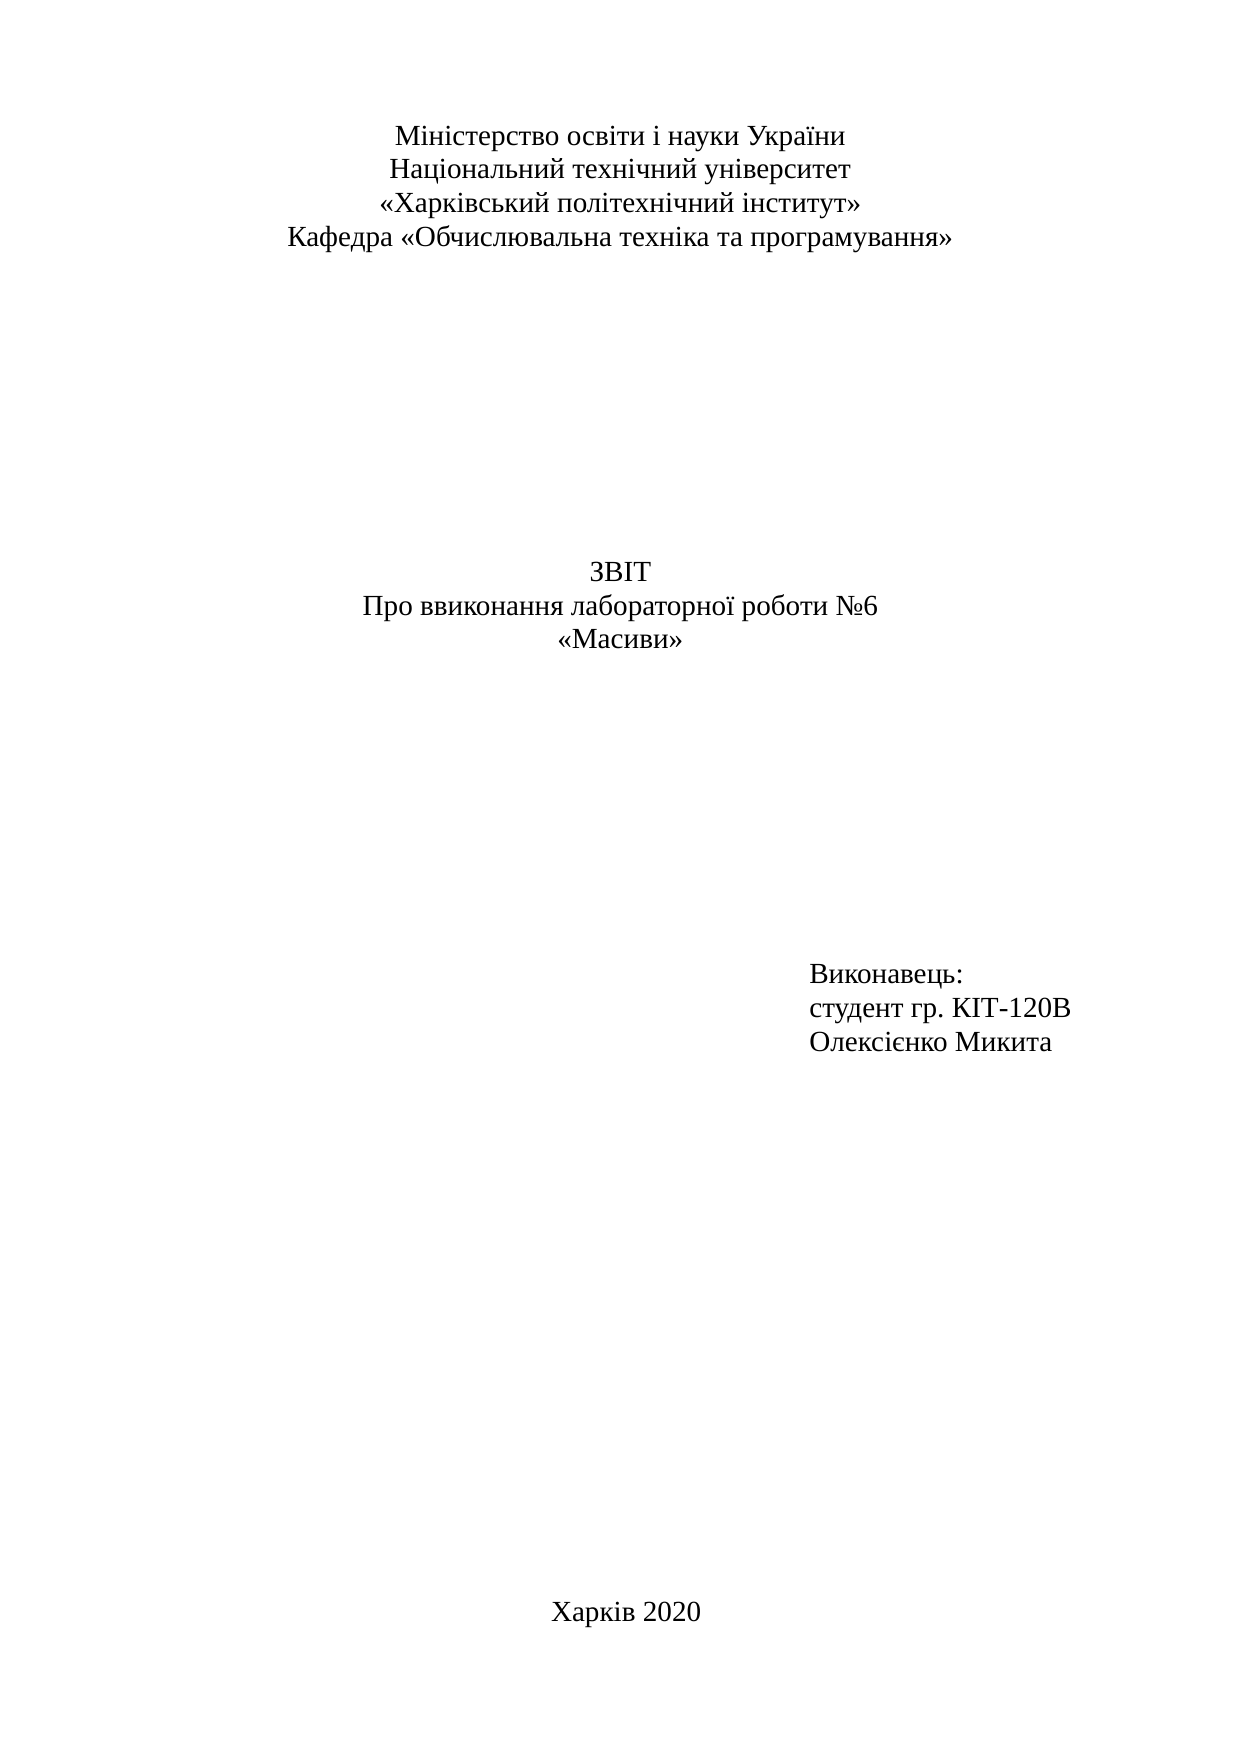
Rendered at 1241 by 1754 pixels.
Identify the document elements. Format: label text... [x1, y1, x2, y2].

text Виконавець: [809, 957, 1122, 990]
text Міністерство освіти і науки України [118, 118, 1122, 152]
text «Харківський політехнічний інститут» [118, 185, 1122, 219]
text Кафедра «Обчислювальна техніка та програмування» [118, 219, 1122, 252]
text «Масиви» [118, 621, 1122, 655]
text Національний технічний університет [118, 152, 1122, 185]
text Олексієнко Микита [809, 1024, 1122, 1057]
text ЗВІТ [118, 554, 1122, 588]
text Про ввиконання лабораторної роботи №6 [118, 588, 1122, 621]
text Харків 2020 [130, 1594, 1122, 1627]
text студент гр. КІТ-120В [809, 990, 1122, 1024]
